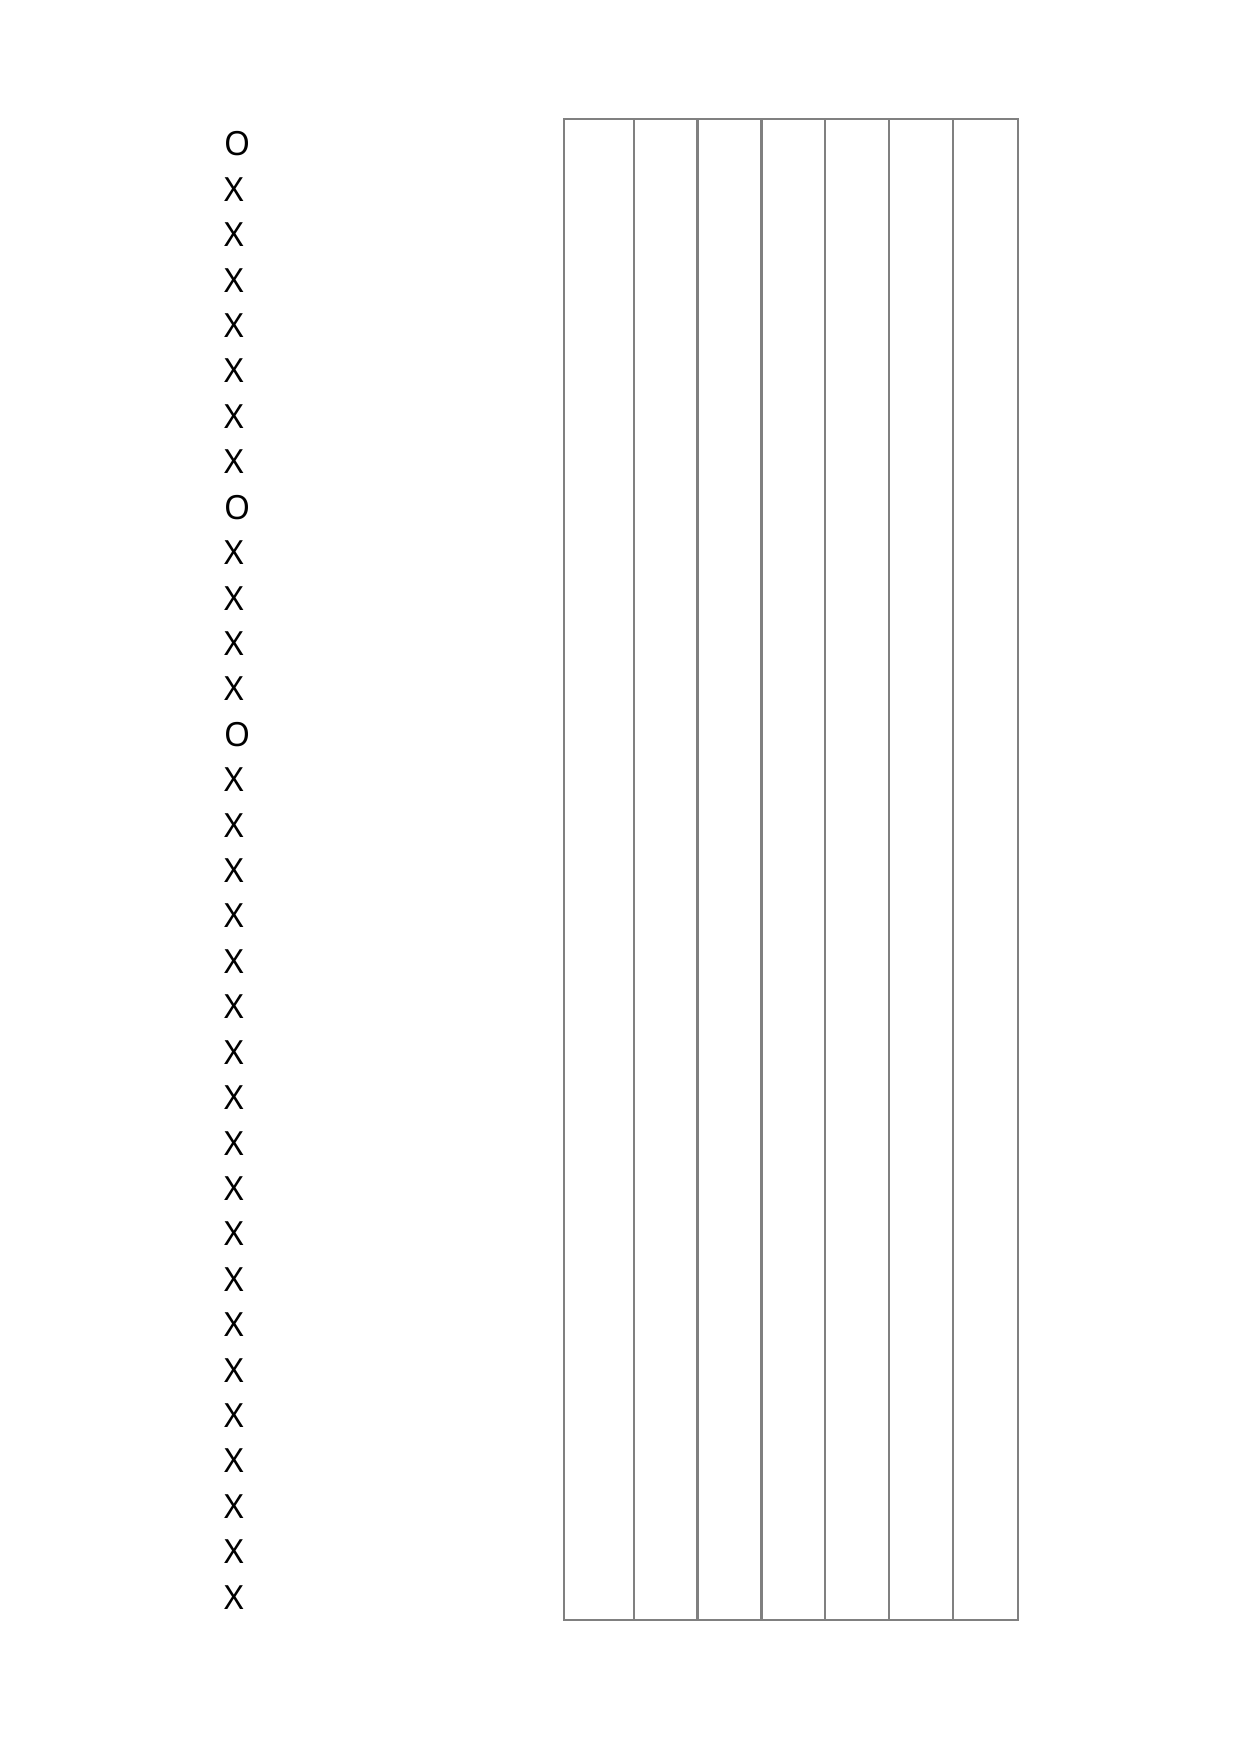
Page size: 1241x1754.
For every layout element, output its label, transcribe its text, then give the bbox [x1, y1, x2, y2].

table_header [464, 118, 514, 1619]
table_header [954, 120, 1017, 1619]
table_header [635, 120, 696, 1619]
table_header [363, 118, 413, 1619]
table_header [565, 120, 633, 1619]
table_header [313, 118, 363, 1619]
table_header [763, 120, 824, 1619]
table_header [826, 120, 888, 1619]
table_header [163, 118, 213, 1619]
table_header [514, 118, 563, 1619]
table_header [263, 118, 313, 1619]
table_header [890, 120, 952, 1619]
table_header [107, 118, 162, 1619]
table_header [414, 118, 464, 1619]
table_header OXXXXXXXOXXXXOXXXXXXXXXXXXXXXXXXX [213, 118, 263, 1619]
table_header [699, 120, 760, 1619]
